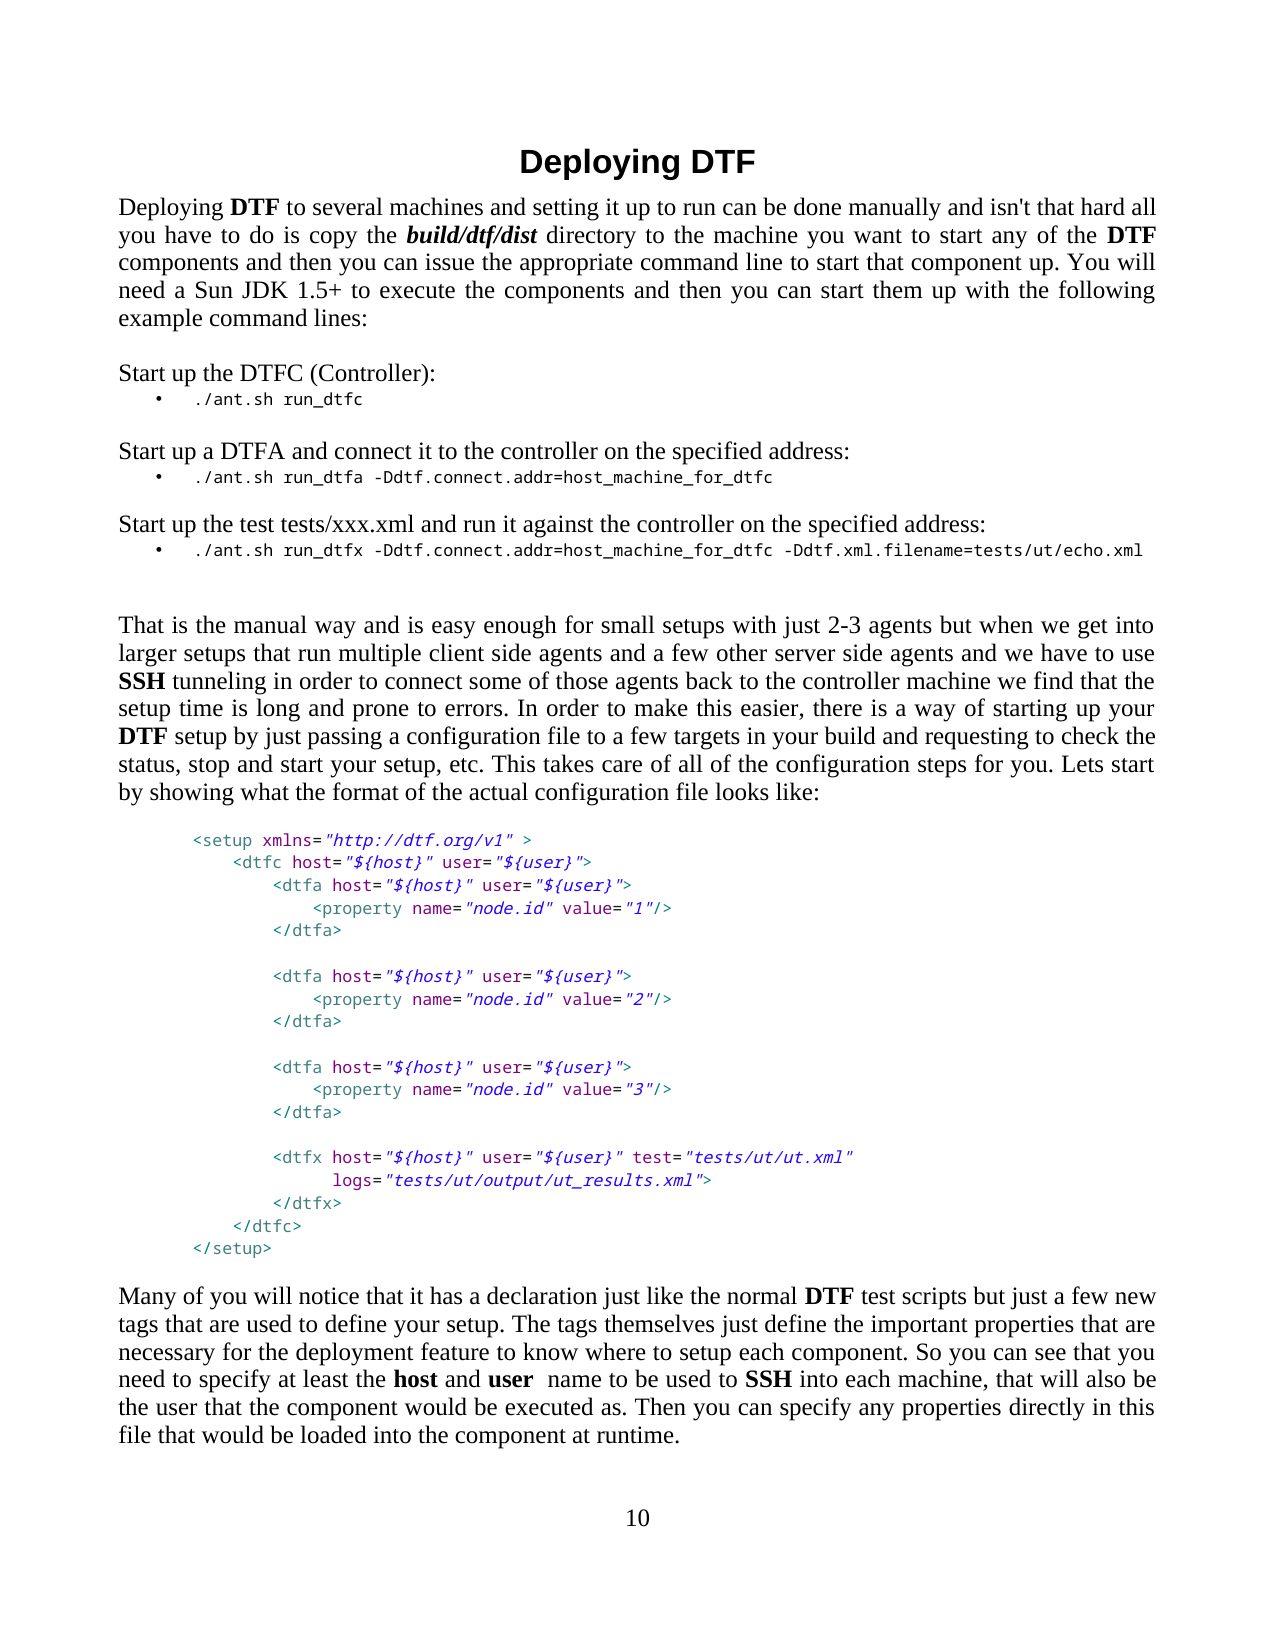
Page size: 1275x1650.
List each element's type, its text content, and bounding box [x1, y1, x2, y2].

text <dtfx host="${host}" user="${user}" test="tests/ut/ut.xml" [192, 1146, 1157, 1169]
text Many of you will notice that it has a declaration just like the normal DTF test scripts but just a few new tags that are used to define your setup. The tags themselves just define the important properties that are necessary for the deployment feature to know where to setup each component. So you can see that you need to specify at least the host and user name to be used to SSH into each machine, that will also be the user that the component would be executed as. Then you can specify any properties directly in this file that would be loaded into the component at runtime. [118, 1282, 1157, 1448]
text logs="tests/ut/output/ut_results.xml"> [192, 1169, 1157, 1191]
text </dtfa> [192, 1010, 1157, 1032]
text </setup> [192, 1237, 1157, 1259]
text </dtfx> [192, 1191, 1157, 1214]
list ./ant.sh run_dtfa -Ddtf.connect.addr=host_machine_for_dtfc [156, 465, 1157, 488]
subtitle Deploying DTF [118, 143, 1157, 181]
text <property name="node.id" value="1"/> [192, 896, 1157, 919]
list ./ant.sh run_dtfx -Ddtf.connect.addr=host_machine_for_dtfc -Ddtf.xml.filename=tests/ut/echo.xml [156, 538, 1157, 561]
text Start up the test tests/xxx.xml and run it against the controller on the specified address: [118, 511, 1157, 538]
text </dtfa> [192, 1101, 1157, 1123]
text </dtfa> [192, 919, 1157, 942]
text Start up the DTFC (Controller): [118, 359, 1157, 387]
text <setup xmlns="http://dtf.org/v1" > [192, 828, 1157, 851]
text </dtfc> [192, 1214, 1157, 1237]
text <dtfa host="${host}" user="${user}"> [192, 1055, 1157, 1078]
text <property name="node.id" value="3"/> [192, 1078, 1157, 1101]
text Deploying DTF to several machines and setting it up to run can be done manually and isn't that hard all you have to do is copy the build/dtf/dist directory to the machine you want to start any of the DTF components and then you can issue the appropriate command line to start that component up. You will need a Sun JDK 1.5+ to execute the components and then you can start them up with the following example command lines: [118, 193, 1157, 332]
text <dtfa host="${host}" user="${user}"> [192, 873, 1157, 896]
list ./ant.sh run_dtfc [156, 387, 1157, 410]
text <dtfc host="${host}" user="${user}"> [192, 851, 1157, 873]
text Start up a DTFA and connect it to the controller on the specified address: [118, 437, 1157, 465]
text <dtfa host="${host}" user="${user}"> [192, 964, 1157, 987]
text <property name="node.id" value="2"/> [192, 987, 1157, 1010]
text That is the manual way and is easy enough for small setups with just 2-3 agents but when we get into larger setups that run multiple client side agents and a few other server side agents and we have to use SSH tunneling in order to connect some of those agents back to the controller machine we find that the setup time is long and prone to errors. In order to make this easier, there is a way of starting up your DTF setup by just passing a configuration file to a few targets in your build and requesting to check the status, stop and start your setup, etc. This takes care of all of the configuration steps for you. Lets start by showing what the format of the actual configuration file looks like: [118, 611, 1157, 805]
